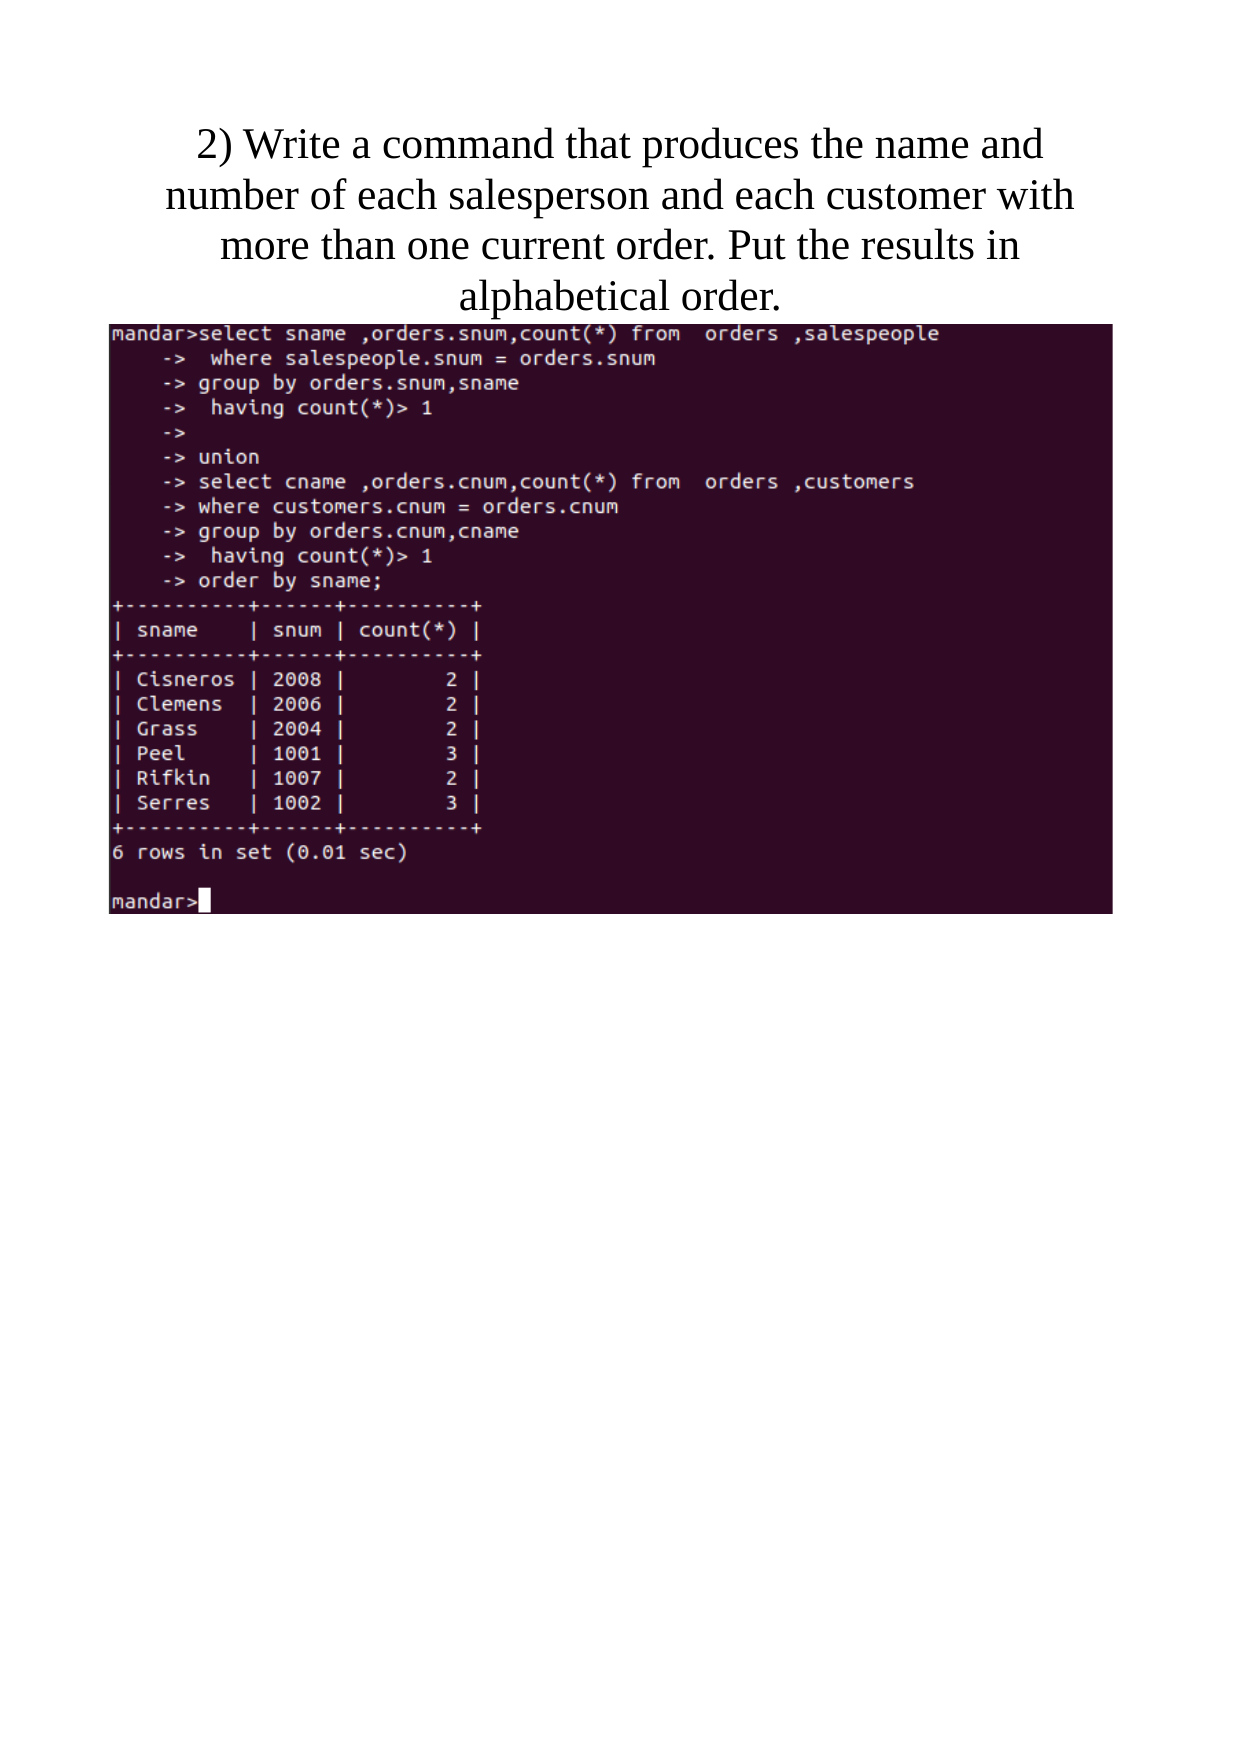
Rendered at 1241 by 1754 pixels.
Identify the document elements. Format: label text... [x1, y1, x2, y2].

text alphabetical order. [118, 269, 1122, 319]
text 2) Write a command that produces the name and [118, 118, 1122, 168]
picture [108, 324, 1113, 914]
text number of each salesperson and each customer with [118, 168, 1122, 219]
text more than one current order. Put the results in [118, 219, 1122, 269]
